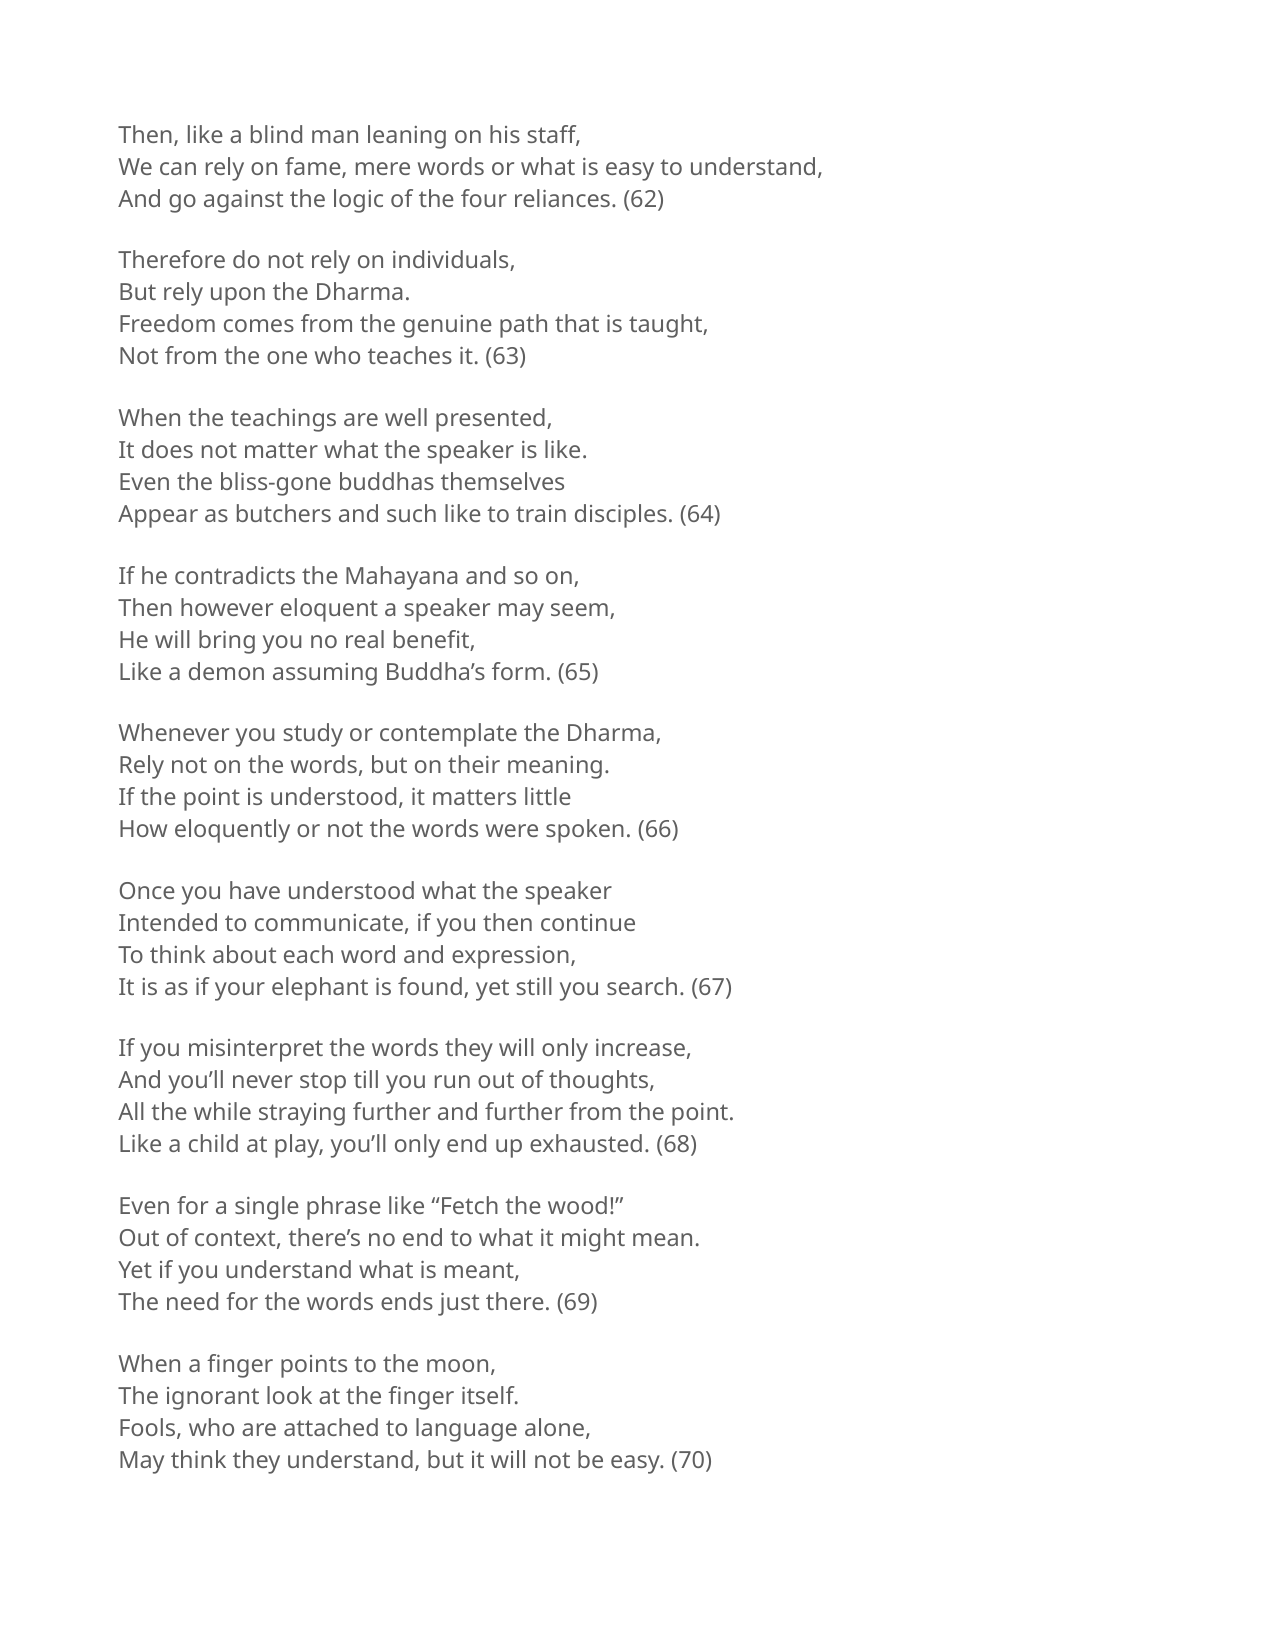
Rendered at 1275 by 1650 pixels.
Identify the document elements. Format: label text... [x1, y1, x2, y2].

text And you’ll never stop till you run out of thoughts, [118, 1064, 1157, 1096]
text Freedom comes from the genuine path that is taught, [118, 308, 1157, 340]
text The ignorant look at the finger itself. [118, 1379, 1157, 1411]
text But rely upon the Dharma. [118, 276, 1157, 308]
text Fools, who are attached to language alone, [118, 1411, 1157, 1443]
text The need for the words ends just there. (69) [118, 1285, 1157, 1317]
text Therefore do not rely on individuals, [118, 244, 1157, 276]
text When the teachings are well presented, [118, 401, 1157, 433]
text Even for a single phrase like “Fetch the wood!” [118, 1189, 1157, 1221]
text When a finger points to the moon, [118, 1347, 1157, 1379]
text Yet if you understand what is meant, [118, 1253, 1157, 1285]
text All the while straying further and further from the point. [118, 1096, 1157, 1128]
text Like a child at play, you’ll only end up exhausted. (68) [118, 1128, 1157, 1160]
text May think they understand, but it will not be easy. (70) [118, 1443, 1157, 1475]
text Intended to communicate, if you then continue [118, 906, 1157, 938]
text To think about each word and expression, [118, 938, 1157, 970]
text Then however eloquent a speaker may seem, [118, 591, 1157, 623]
text It is as if your elephant is found, yet still you search. (67) [118, 970, 1157, 1002]
text Then, like a blind man leaning on his staff, [118, 118, 1157, 150]
text How eloquently or not the words were spoken. (66) [118, 812, 1157, 844]
text Rely not on the words, but on their meaning. [118, 748, 1157, 781]
text Whenever you study or contemplate the Dharma, [118, 717, 1157, 748]
text We can rely on fame, mere words or what is easy to understand, [118, 150, 1157, 182]
text If the point is understood, it matters little [118, 781, 1157, 812]
text Appear as butchers and such like to train disciples. (64) [118, 497, 1157, 529]
text Once you have understood what the speaker [118, 874, 1157, 906]
text If he contradicts the Mahayana and so on, [118, 559, 1157, 591]
text Even the bliss-gone buddhas themselves [118, 465, 1157, 497]
text He will bring you no real benefit, [118, 623, 1157, 655]
text Like a demon assuming Buddha’s form. (65) [118, 655, 1157, 687]
text If you misinterpret the words they will only increase, [118, 1032, 1157, 1064]
text Out of context, there’s no end to what it might mean. [118, 1221, 1157, 1253]
text Not from the one who teaches it. (63) [118, 340, 1157, 372]
text It does not matter what the speaker is like. [118, 433, 1157, 465]
text And go against the logic of the four reliances. (62) [118, 182, 1157, 214]
